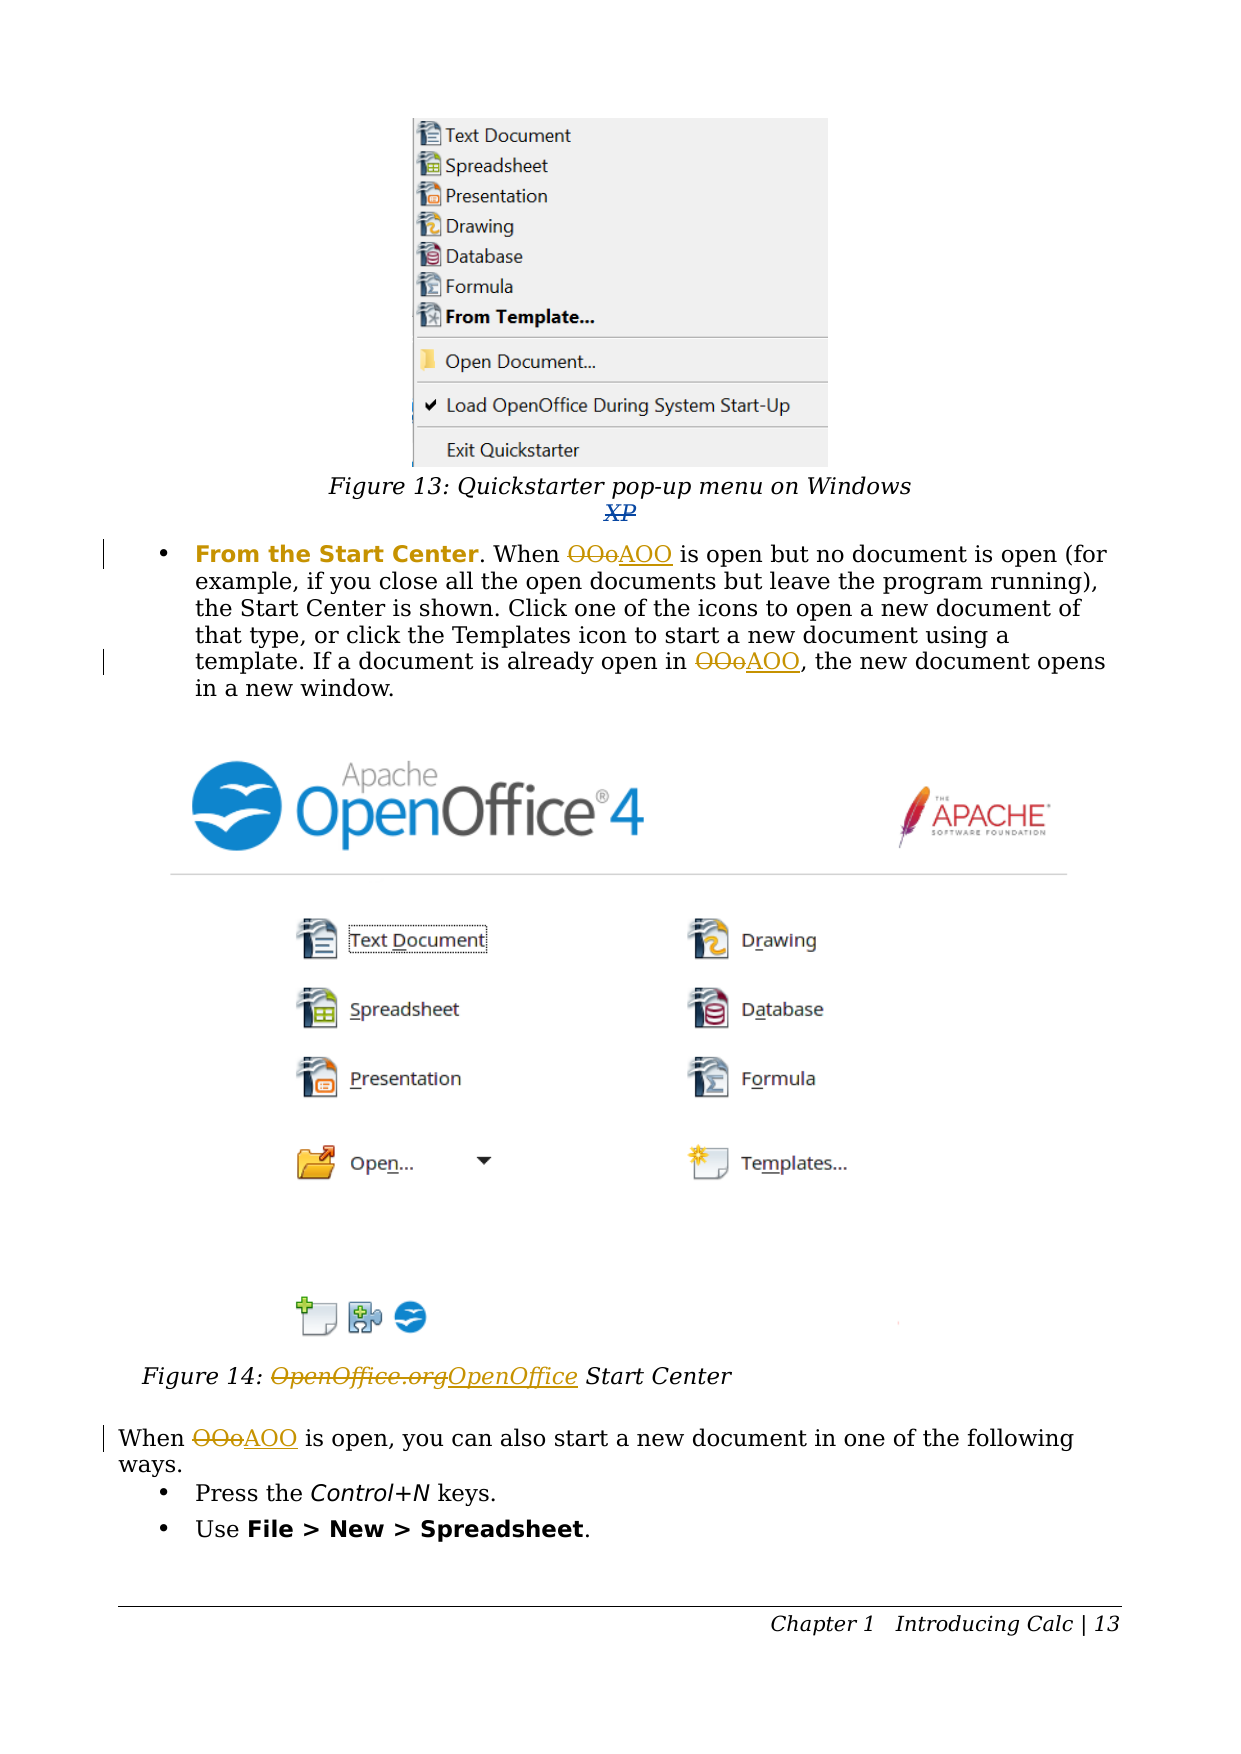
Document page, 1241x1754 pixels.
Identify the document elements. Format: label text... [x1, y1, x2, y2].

picture [141, 720, 1098, 1357]
list From the Start Center. When AOO is open but no document is open (for example, if you close all the open documents but leave the program running), the Start Center is shown. Click one of the icons to open a new document of that type, or click the Templates icon to start a new document using a template. If a document is already open in AOO, the new document opens in a new window. [156, 539, 1122, 702]
picture [412, 118, 828, 467]
text Figure 13: Quickstarter pop-up menu on Windows [309, 473, 931, 527]
list Use File > New > Spreadsheet. [156, 1514, 1122, 1543]
list Press the Control+N keys. [156, 1478, 1122, 1507]
list When AOO is open, you can also start a new document in one of the following ways. [118, 1425, 1122, 1478]
text Figure 14: OpenOffice Start Center [142, 1363, 1098, 1390]
